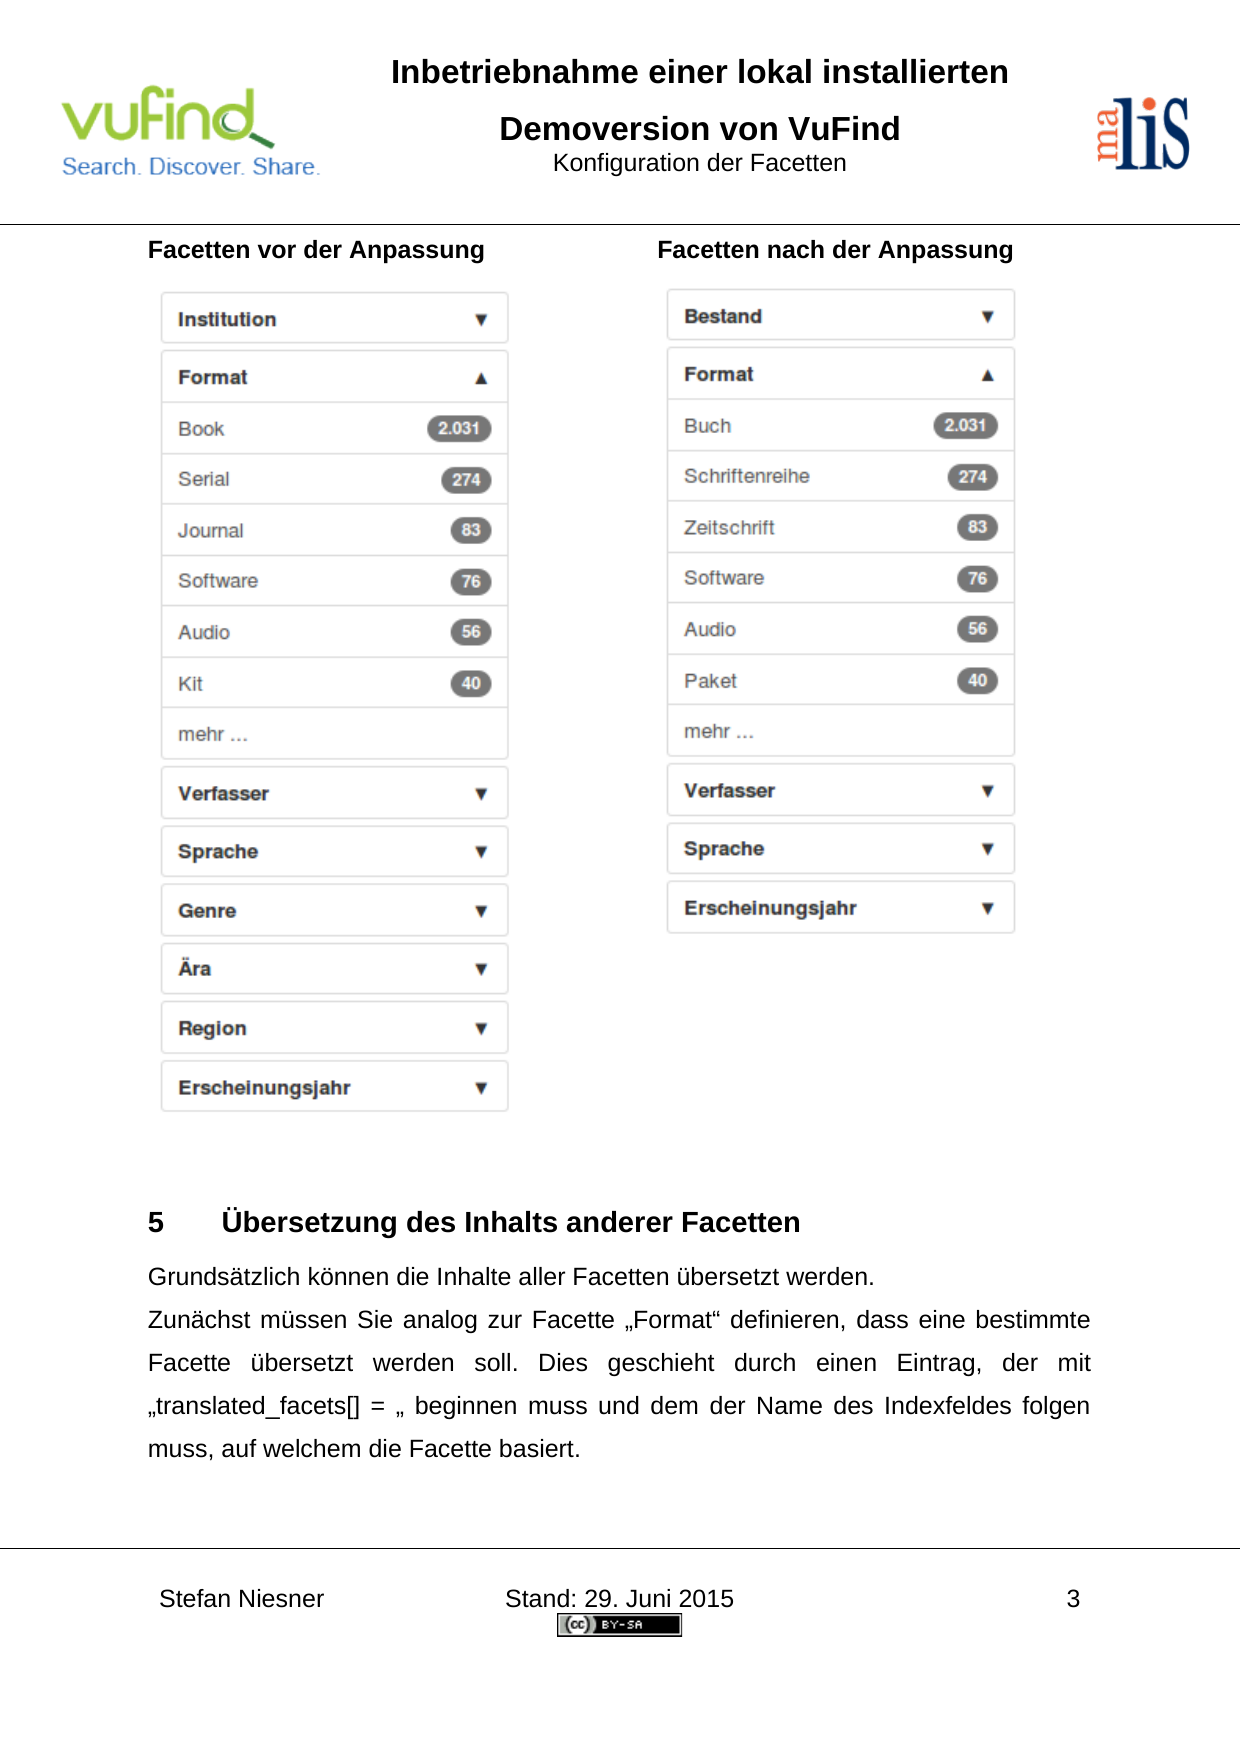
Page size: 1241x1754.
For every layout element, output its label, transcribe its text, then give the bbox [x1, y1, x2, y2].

text Facetten vor der Anpassung [148, 236, 583, 264]
picture [657, 278, 1025, 948]
subtitle Übersetzung des Inhalts anderer Facetten [148, 1205, 1092, 1238]
text Grundsätzlich können die Inhalte aller Facetten übersetzt werden. [148, 1261, 1092, 1290]
picture [147, 278, 520, 1123]
picture [557, 1613, 683, 1637]
picture [1092, 81, 1193, 181]
text Zunächst müssen Sie analog zur Facette „Format“ definieren, dass eine bestimmte Facette übersetzt werden soll. Dies geschieht durch einen Eintrag, der mit „translated_facets[] = „ beginnen muss und dem der Name des Indexfeldes folgen muss, auf welchem die Facette basiert. [148, 1304, 1092, 1463]
picture [59, 81, 325, 183]
text Facetten nach der Anpassung [657, 236, 1092, 264]
